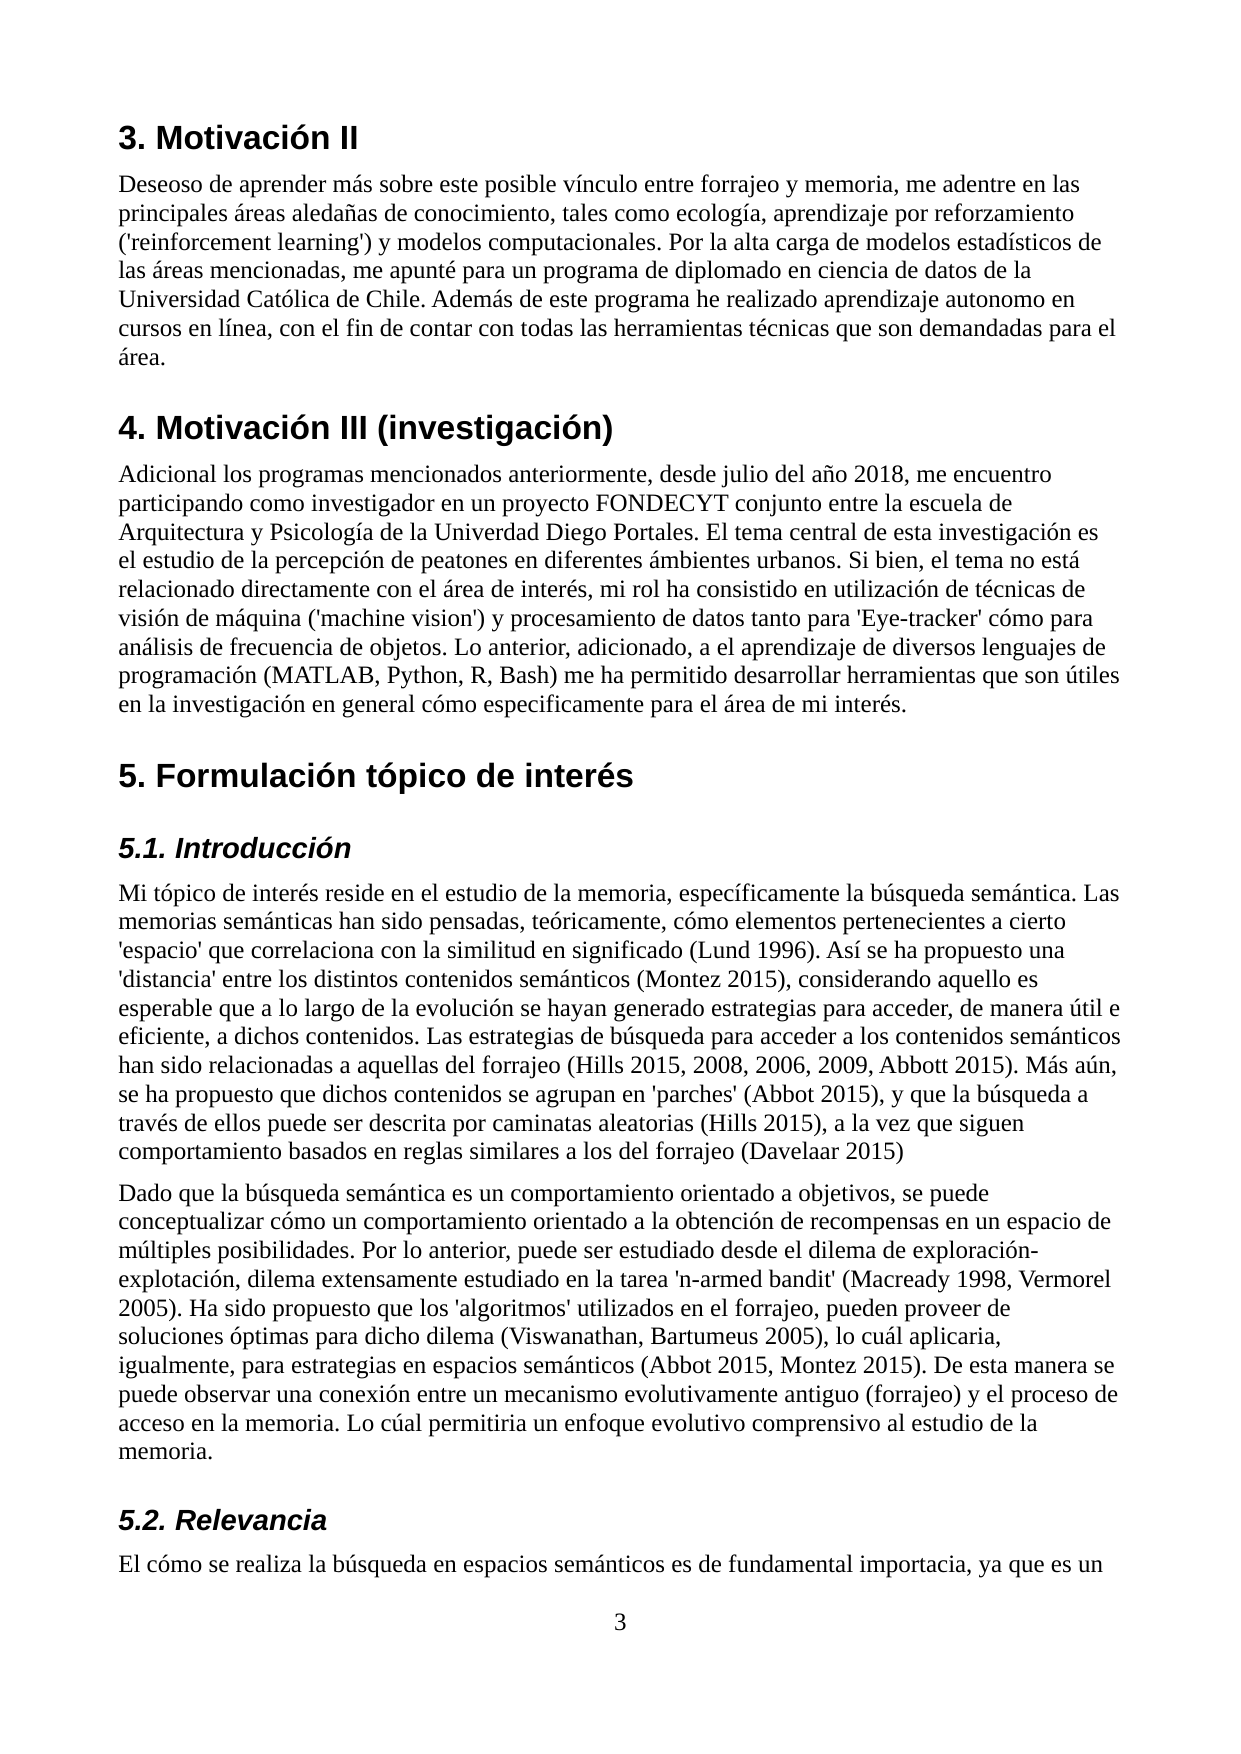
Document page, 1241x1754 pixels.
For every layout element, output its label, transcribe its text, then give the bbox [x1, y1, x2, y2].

text Adicional los programas mencionados anteriormente, desde julio del año 2018, me encuentro participando como investigador en un proyecto FONDECYT conjunto entre la escuela de Arquitectura y Psicología de la Univerdad Diego Portales. El tema central de esta investigación es el estudio de la percepción de peatones en diferentes ámbientes urbanos. Si bien, el tema no está relacionado directamente con el área de interés, mi rol ha consistido en utilización de técnicas de visión de máquina ('machine vision') y procesamiento de datos tanto para 'Eye-tracker' cómo para análisis de frecuencia de objetos. Lo anterior, adicionado, a el aprendizaje de diversos lenguajes de programación (MATLAB, Python, R, Bash) me ha permitido desarrollar herramientas que son útiles en la investigación en general cómo especificamente para el área de mi interés. [118, 459, 1122, 718]
text El cómo se realiza la búsqueda en espacios semánticos es de fundamental importacia, ya que es un [118, 1549, 1122, 1577]
subtitle Motivación II [118, 118, 1122, 157]
subtitle Motivación III (investigación) [118, 408, 1122, 447]
text Dado que la búsqueda semántica es un comportamiento orientado a objetivos, se puede conceptualizar cómo un comportamiento orientado a la obtención de recompensas en un espacio de múltiples posibilidades. Por lo anterior, puede ser estudiado desde el dilema de exploración-explotación, dilema extensamente estudiado en la tarea 'n-armed bandit' (Macready 1998, Vermorel 2005). Ha sido propuesto que los 'algoritmos' utilizados en el forrajeo, pueden proveer de soluciones óptimas para dicho dilema (Viswanathan, Bartumeus 2005), lo cuál aplicaria, igualmente, para estrategias en espacios semánticos (Abbot 2015, Montez 2015). De esta manera se puede observar una conexión entre un mecanismo evolutivamente antiguo (forrajeo) y el proceso de acceso en la memoria. Lo cúal permitiria un enfoque evolutivo comprensivo al estudio de la memoria. [118, 1178, 1122, 1465]
text Deseoso de aprender más sobre este posible vínculo entre forrajeo y memoria, me adentre en las principales áreas aledañas de conocimiento, tales como ecología, aprendizaje por reforzamiento ('reinforcement learning') y modelos computacionales. Por la alta carga de modelos estadísticos de las áreas mencionadas, me apunté para un programa de diplomado en ciencia de datos de la Universidad Católica de Chile. Además de este programa he realizado aprendizaje autonomo en cursos en línea, con el fin de contar con todas las herramientas técnicas que son demandadas para el área. [118, 169, 1122, 371]
subtitle Introducción [118, 832, 1122, 865]
text Mi tópico de interés reside en el estudio de la memoria, específicamente la búsqueda semántica. Las memorias semánticas han sido pensadas, teóricamente, cómo elementos pertenecientes a cierto 'espacio' que correlaciona con la similitud en significado (Lund 1996). Así se ha propuesto una 'distancia' entre los distintos contenidos semánticos (Montez 2015), considerando aquello es esperable que a lo largo de la evolución se hayan generado estrategias para acceder, de manera útil e eficiente, a dichos contenidos. Las estrategias de búsqueda para acceder a los contenidos semánticos han sido relacionadas a aquellas del forrajeo (Hills 2015, 2008, 2006, 2009, Abbott 2015). Más aún, se ha propuesto que dichos contenidos se agrupan en 'parches' (Abbot 2015), y que la búsqueda a través de ellos puede ser descrita por caminatas aleatorias (Hills 2015), a la vez que siguen comportamiento basados en reglas similares a los del forrajeo (Davelaar 2015) [118, 878, 1122, 1165]
subtitle Relevancia [118, 1503, 1122, 1536]
subtitle Formulación tópico de interés [118, 755, 1122, 794]
